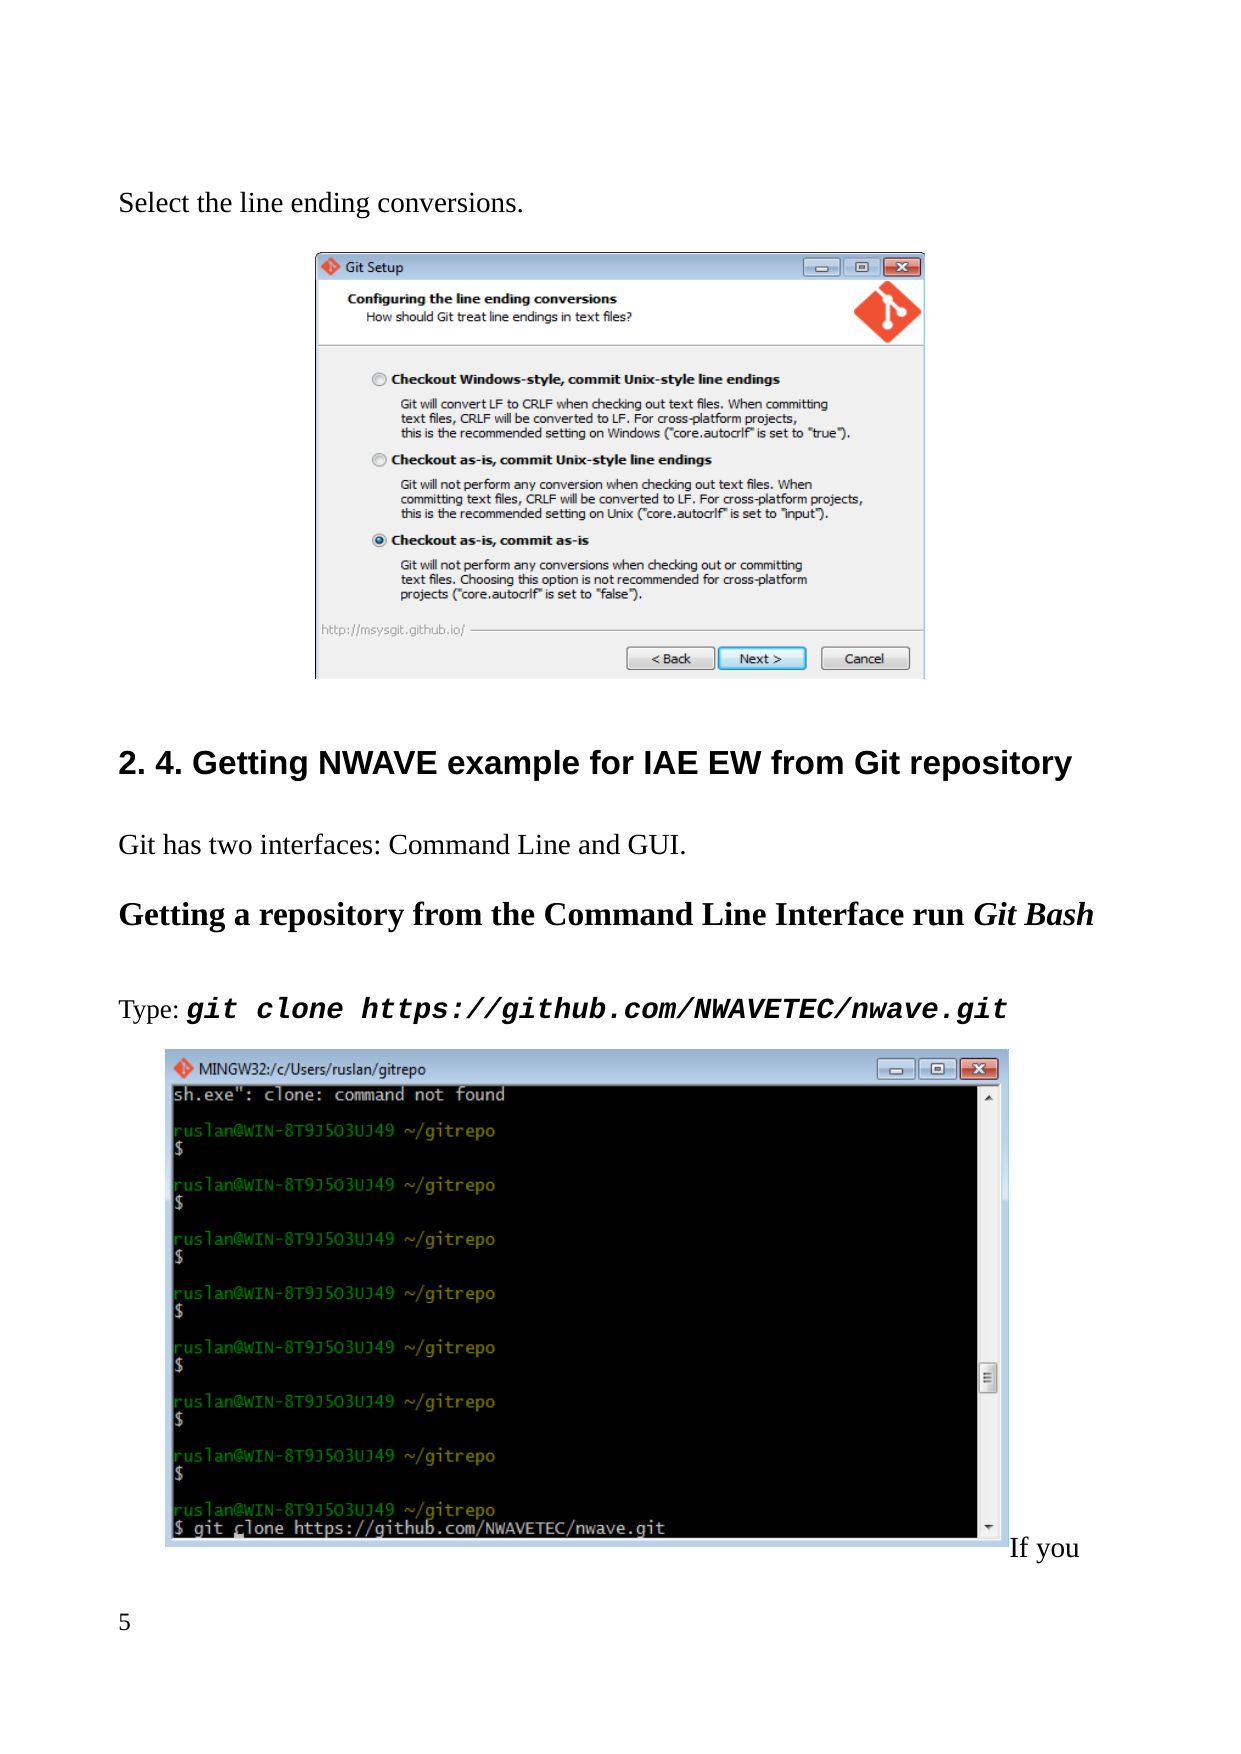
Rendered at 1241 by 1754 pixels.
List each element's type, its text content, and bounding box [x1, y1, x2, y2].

picture [315, 252, 925, 679]
list If you [118, 1530, 1122, 1564]
list Git has two interfaces: Command Line and GUI. [118, 827, 1122, 861]
list Getting a repository from the Command Line Interface run Git Bash [118, 894, 1122, 933]
subtitle 2. 4. Getting NWAVE example for IAE EW from Git repository [118, 743, 1122, 781]
list Type: git clone https://github.com/NWAVETEC/nwave.git [118, 993, 1122, 1027]
picture [165, 1049, 1009, 1547]
list Select the line ending conversions. [118, 185, 1122, 219]
